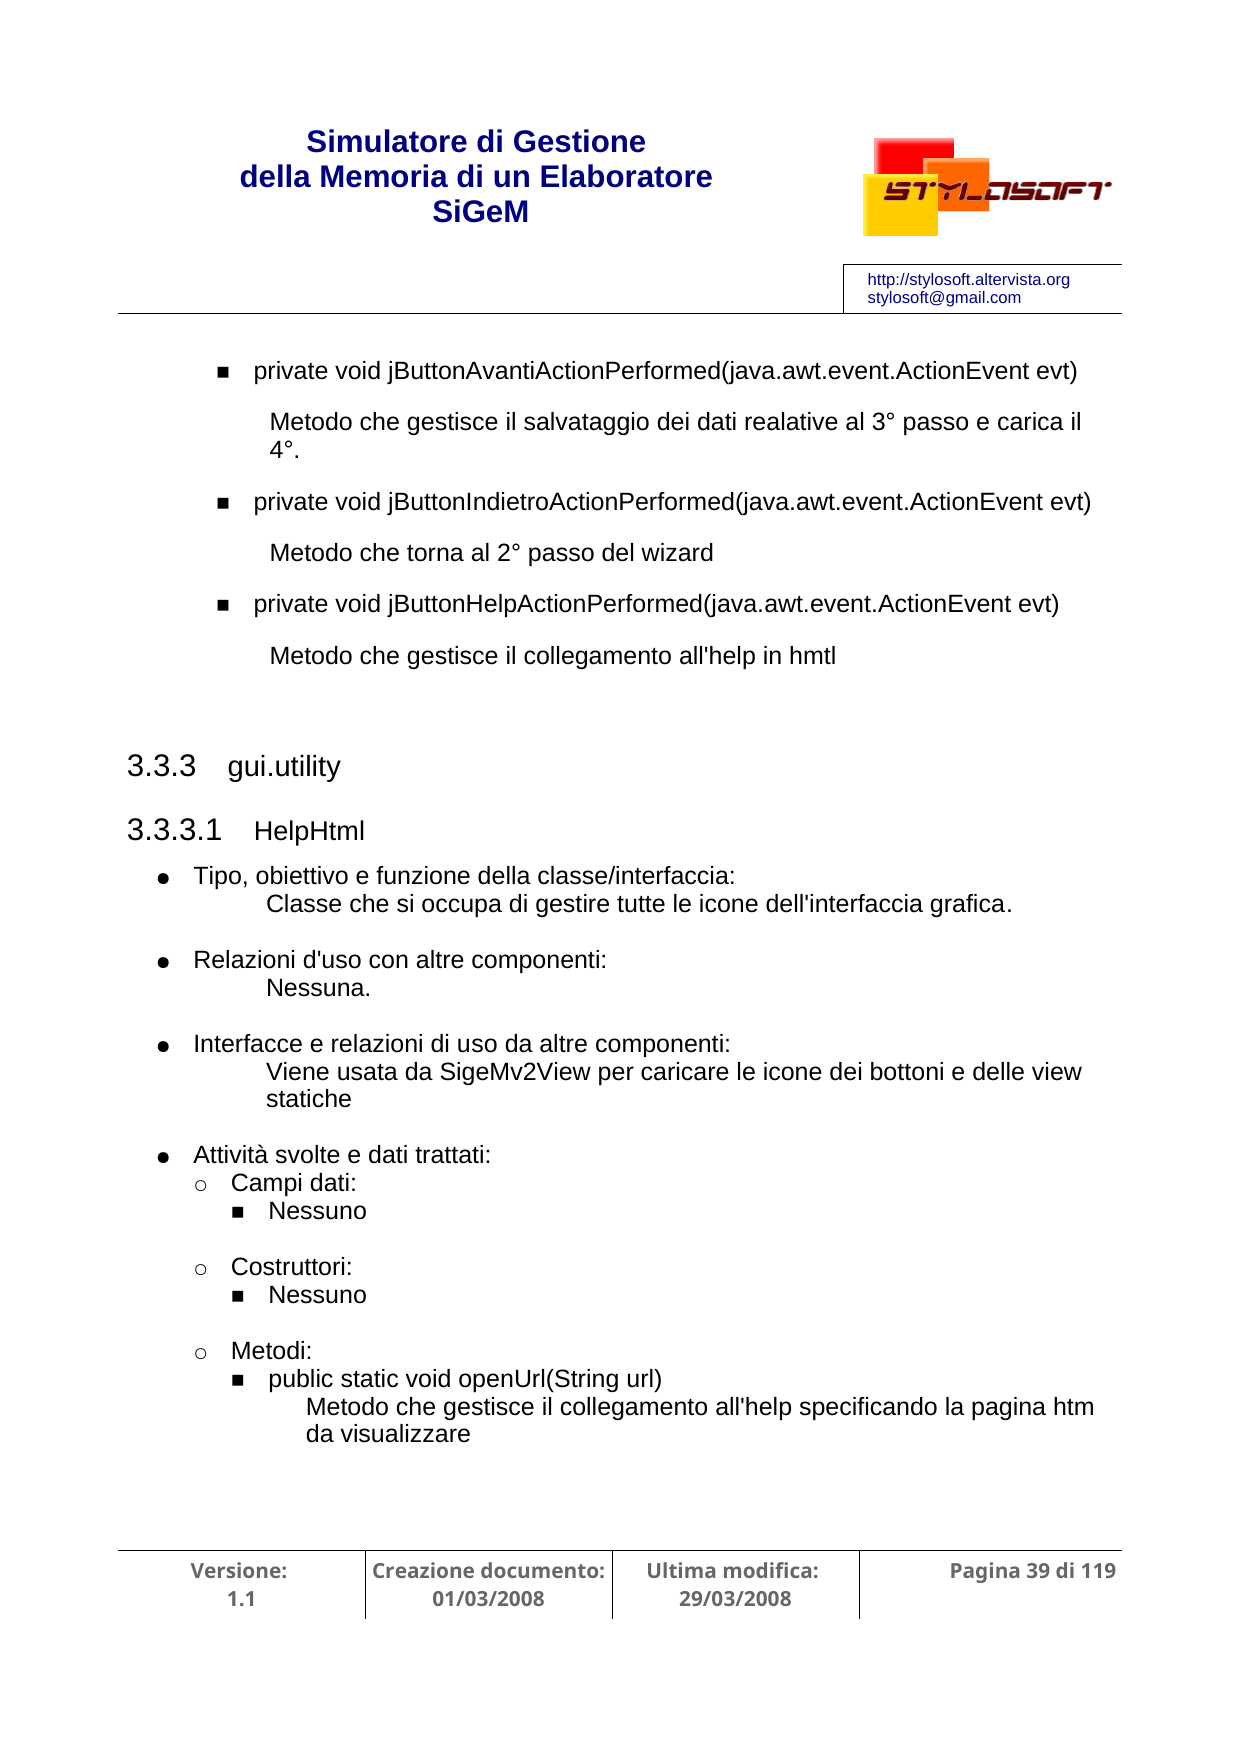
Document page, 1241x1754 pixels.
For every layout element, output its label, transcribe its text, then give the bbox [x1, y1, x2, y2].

list Metodo che gestisce il collegamento all'help specificando la pagina htm da visualizzare [268, 1341, 1122, 1397]
list Attività svolte e dati trattati: [156, 1089, 1122, 1117]
list Interfacce e relazioni di uso da altre componenti: [156, 978, 1122, 1006]
subtitle IconStylosoft [118, 1411, 1122, 1446]
subtitle HelpHtml [118, 761, 1122, 796]
subtitle gui.utility [118, 696, 1122, 731]
picture [848, 123, 1117, 247]
list Costruttori: [193, 1201, 1122, 1229]
list Metodo che gestisce il salvataggio dei dati realative al 3° passo e carica il 4°. [232, 357, 1104, 412]
list Classe che si occupa di gestire tutte le icone dell'interfaccia grafica. [156, 838, 1122, 866]
list Metodo che torna al 2° passo del wizard [232, 487, 1104, 515]
list Metodi: [193, 1285, 1122, 1313]
list Campi dati: [193, 1117, 1122, 1145]
list Tipo, obiettivo e funzione della classe/interfaccia: [156, 1461, 1122, 1489]
list Relazioni d'uso con altre componenti: [156, 894, 1122, 922]
list Nessuna. [156, 922, 1122, 950]
list public static void openUrl(String url) [231, 1313, 1122, 1341]
list Viene usata da SigeMv2View per caricare le icone dei bottoni e delle view statiche [156, 1006, 1122, 1062]
list Metodo che gestisce il collegamento all'help in hmtl [232, 590, 1104, 618]
list private void jButtonHelpActionPerformed(java.awt.event.ActionEvent evt) [157, 539, 1104, 567]
list Nessuno [231, 1229, 1122, 1257]
list private void jButtonIndietroActionPerformed(java.awt.event.ActionEvent evt) [157, 436, 1104, 464]
list Nessuno [231, 1145, 1122, 1173]
list Tipo, obiettivo e funzione della classe/interfaccia: [156, 810, 1122, 838]
